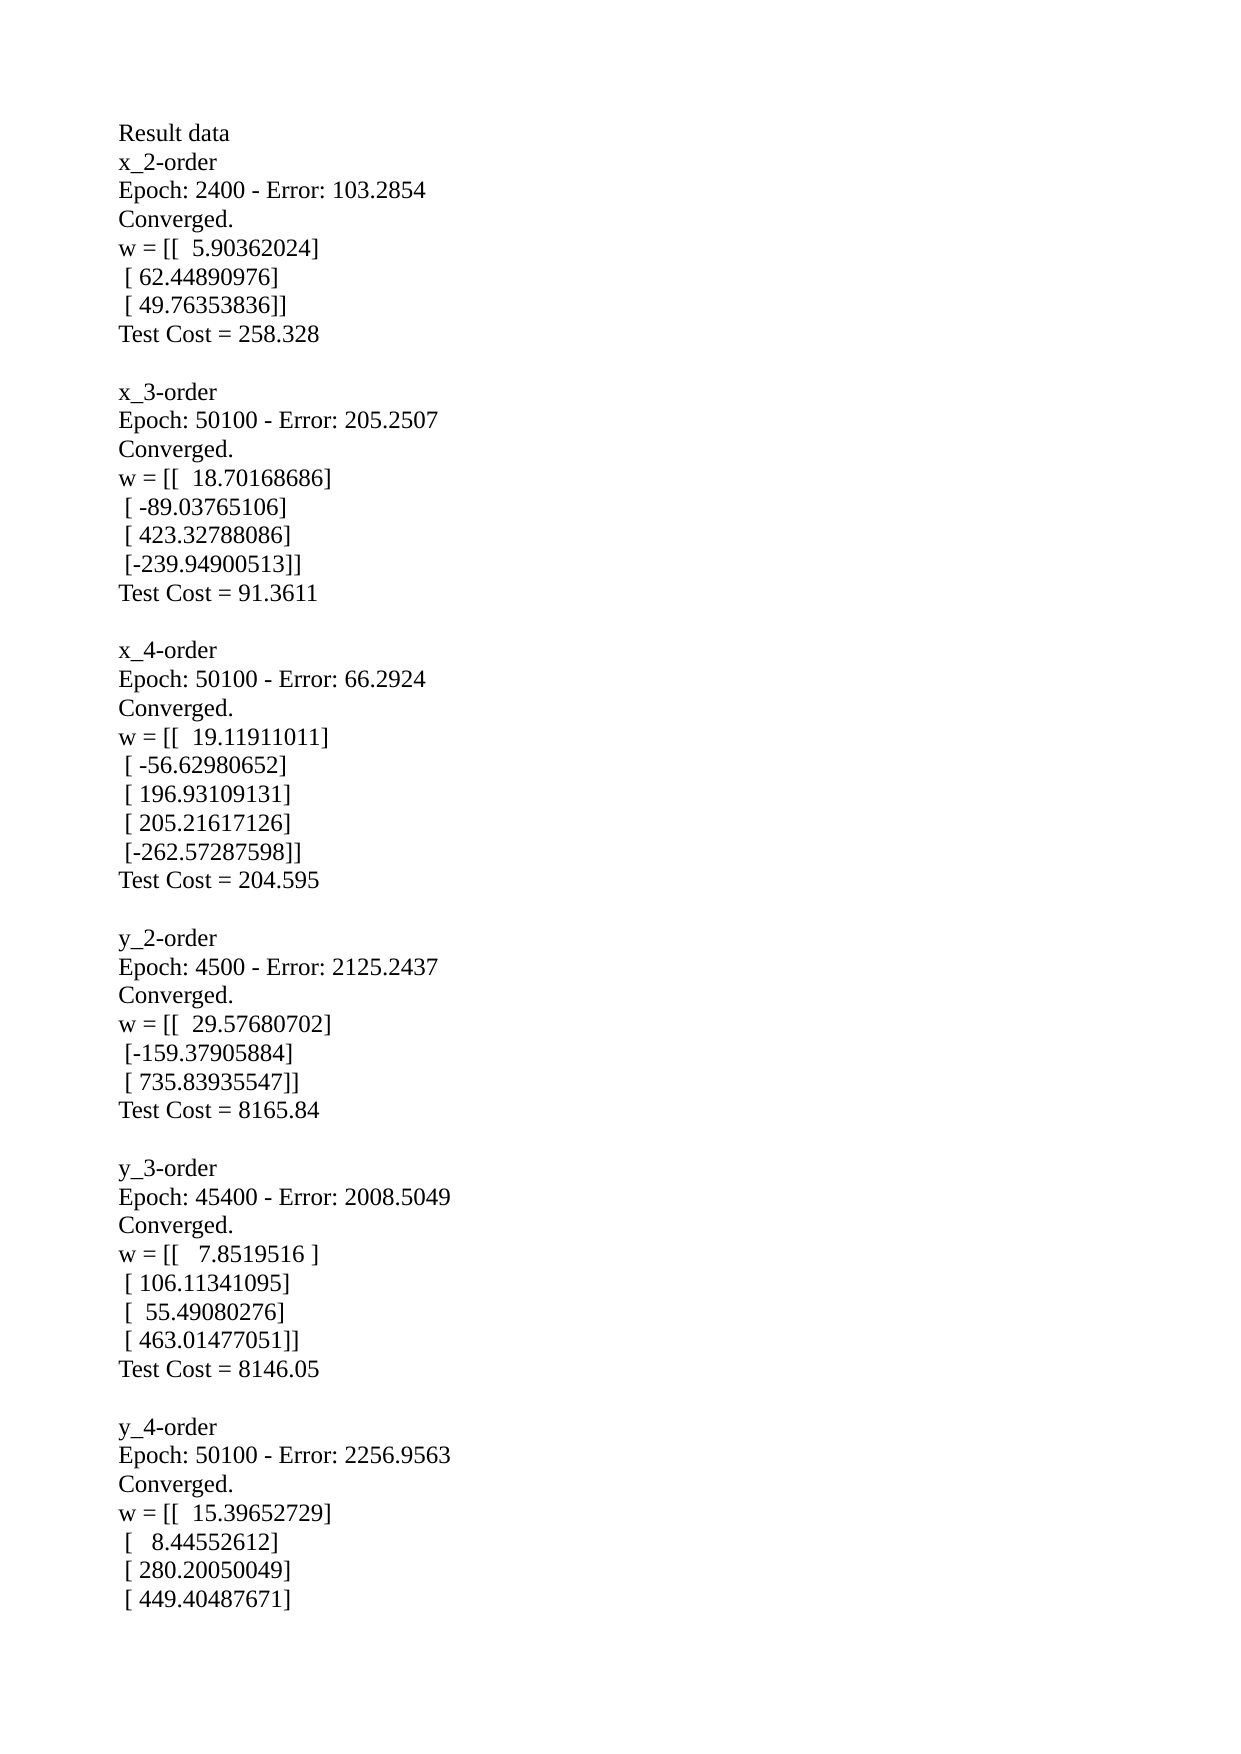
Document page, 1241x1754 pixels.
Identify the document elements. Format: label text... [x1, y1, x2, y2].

text [ 106.11341095] [118, 1268, 1122, 1297]
text Result data [118, 118, 1122, 147]
text Epoch: 50100 - Error: 205.2507 [118, 406, 1122, 434]
text y_3-order [118, 1153, 1122, 1182]
text Converged. [118, 1469, 1122, 1498]
text y_4-order [118, 1412, 1122, 1441]
text [ 423.32788086] [118, 521, 1122, 549]
text [ 463.01477051]] [118, 1326, 1122, 1354]
text [-239.94900513]] [118, 549, 1122, 578]
text [ 49.76353836]] [118, 291, 1122, 319]
text Test Cost = 258.328 [118, 319, 1122, 348]
text Epoch: 50100 - Error: 2256.9563 [118, 1441, 1122, 1469]
text Converged. [118, 1211, 1122, 1239]
text [ 280.20050049] [118, 1556, 1122, 1584]
text Test Cost = 8165.84 [118, 1096, 1122, 1124]
text [ 55.49080276] [118, 1297, 1122, 1326]
text Converged. [118, 693, 1122, 722]
text w = [[ 29.57680702] [118, 1009, 1122, 1038]
text [ 205.21617126] [118, 808, 1122, 837]
text w = [[ 18.70168686] [118, 463, 1122, 492]
text Epoch: 45400 - Error: 2008.5049 [118, 1182, 1122, 1211]
text Epoch: 2400 - Error: 103.2854 [118, 176, 1122, 204]
text Epoch: 50100 - Error: 66.2924 [118, 664, 1122, 693]
text Test Cost = 8146.05 [118, 1354, 1122, 1383]
text w = [[ 5.90362024] [118, 233, 1122, 262]
text [-262.57287598]] [118, 837, 1122, 866]
text Converged. [118, 204, 1122, 233]
text [ 449.40487671] [118, 1584, 1122, 1613]
text x_3-order [118, 377, 1122, 406]
text [ 735.83935547]] [118, 1067, 1122, 1096]
text [-159.37905884] [118, 1038, 1122, 1067]
text [ -56.62980652] [118, 751, 1122, 779]
text w = [[ 7.8519516 ] [118, 1239, 1122, 1268]
text [ 62.44890976] [118, 262, 1122, 291]
text w = [[ 15.39652729] [118, 1498, 1122, 1527]
text Test Cost = 91.3611 [118, 578, 1122, 607]
text w = [[ 19.11911011] [118, 722, 1122, 751]
text x_2-order [118, 147, 1122, 176]
text Test Cost = 204.595 [118, 866, 1122, 894]
text [ 8.44552612] [118, 1527, 1122, 1556]
text Epoch: 4500 - Error: 2125.2437 [118, 952, 1122, 981]
text [ -89.03765106] [118, 492, 1122, 521]
text Converged. [118, 434, 1122, 463]
text x_4-order [118, 636, 1122, 664]
text y_2-order [118, 923, 1122, 952]
text [ 196.93109131] [118, 779, 1122, 808]
text Converged. [118, 981, 1122, 1009]
